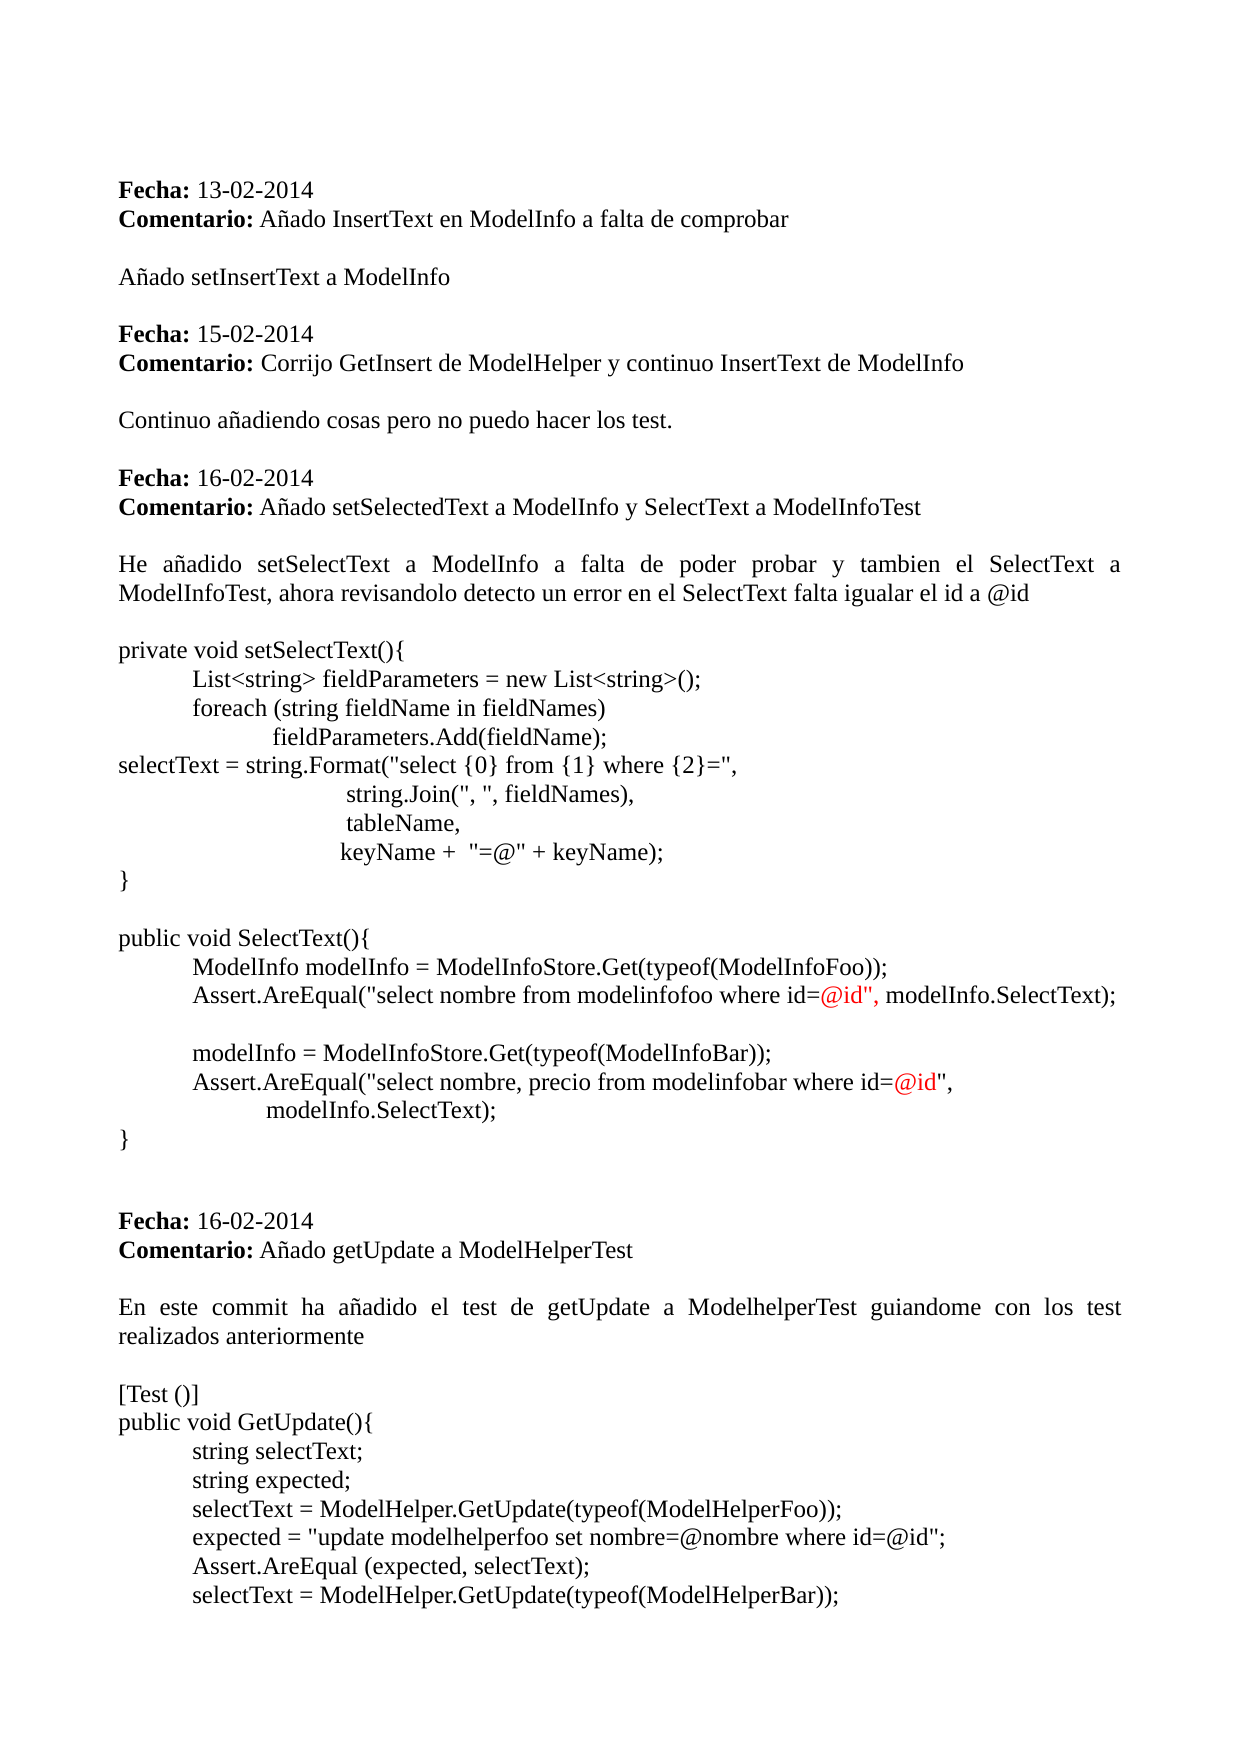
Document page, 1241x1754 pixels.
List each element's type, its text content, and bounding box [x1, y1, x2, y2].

text Assert.AreEqual("select nombre from modelinfofoo where id=@id", modelInfo.SelectText); [118, 981, 1122, 1009]
text Continuo añadiendo cosas pero no puedo hacer los test. [118, 406, 1122, 434]
text Fecha: 13-02-2014 [118, 176, 1122, 204]
text Fecha: 15-02-2014 [118, 319, 1122, 348]
text public void GetUpdate(){ [118, 1407, 1122, 1436]
text private void setSelectText(){ [118, 636, 1122, 664]
text Comentario: Añado InsertText en ModelInfo a falta de comprobar [118, 204, 1122, 233]
text Comentario: Añado getUpdate a ModelHelperTest [118, 1235, 1122, 1264]
text string selectText; [118, 1436, 1122, 1465]
text selectText = ModelHelper.GetUpdate(typeof(ModelHelperBar)); [118, 1580, 1122, 1609]
text Assert.AreEqual("select nombre, precio from modelinfobar where id=@id", modelInfo.SelectText); [118, 1067, 1122, 1124]
text selectText = string.Format("select {0} from {1} where {2}=", [118, 751, 1122, 779]
text fieldParameters.Add(fieldName); [118, 722, 1122, 751]
text En este commit ha añadido el test de getUpdate a ModelhelperTest guiandome con los test realizados anteriormente [118, 1292, 1122, 1350]
text public void SelectText(){ [118, 923, 1122, 952]
text Añado setInsertText a ModelInfo [118, 262, 1122, 291]
text foreach (string fieldName in fieldNames) [118, 693, 1122, 722]
text } [118, 866, 1122, 894]
text Fecha: 16-02-2014 [118, 463, 1122, 492]
text Fecha: 16-02-2014 [118, 1206, 1122, 1235]
text tableName, [118, 808, 1122, 837]
text Comentario: Añado setSelectedText a ModelInfo y SelectText a ModelInfoTest [118, 492, 1122, 521]
text List<string> fieldParameters = new List<string>(); [118, 664, 1122, 693]
text string expected; [118, 1465, 1122, 1494]
text modelInfo = ModelInfoStore.Get(typeof(ModelInfoBar)); [118, 1038, 1122, 1067]
text selectText = ModelHelper.GetUpdate(typeof(ModelHelperFoo)); [118, 1494, 1122, 1522]
text [Test ()] [118, 1379, 1122, 1407]
text string.Join(", ", fieldNames), [118, 779, 1122, 808]
text } [118, 1124, 1122, 1153]
text ModelInfo modelInfo = ModelInfoStore.Get(typeof(ModelInfoFoo)); [118, 952, 1122, 981]
text expected = "update modelhelperfoo set nombre=@nombre where id=@id"; [118, 1522, 1122, 1551]
text keyName + "=@" + keyName); [118, 837, 1122, 866]
text Comentario: Corrijo GetInsert de ModelHelper y continuo InsertText de ModelInfo [118, 348, 1122, 377]
text He añadido setSelectText a ModelInfo a falta de poder probar y tambien el SelectText a ModelInfoTest, ahora revisandolo detecto un error en el SelectText falta igualar el id a @id [118, 549, 1122, 607]
text Assert.AreEqual (expected, selectText); [118, 1551, 1122, 1580]
